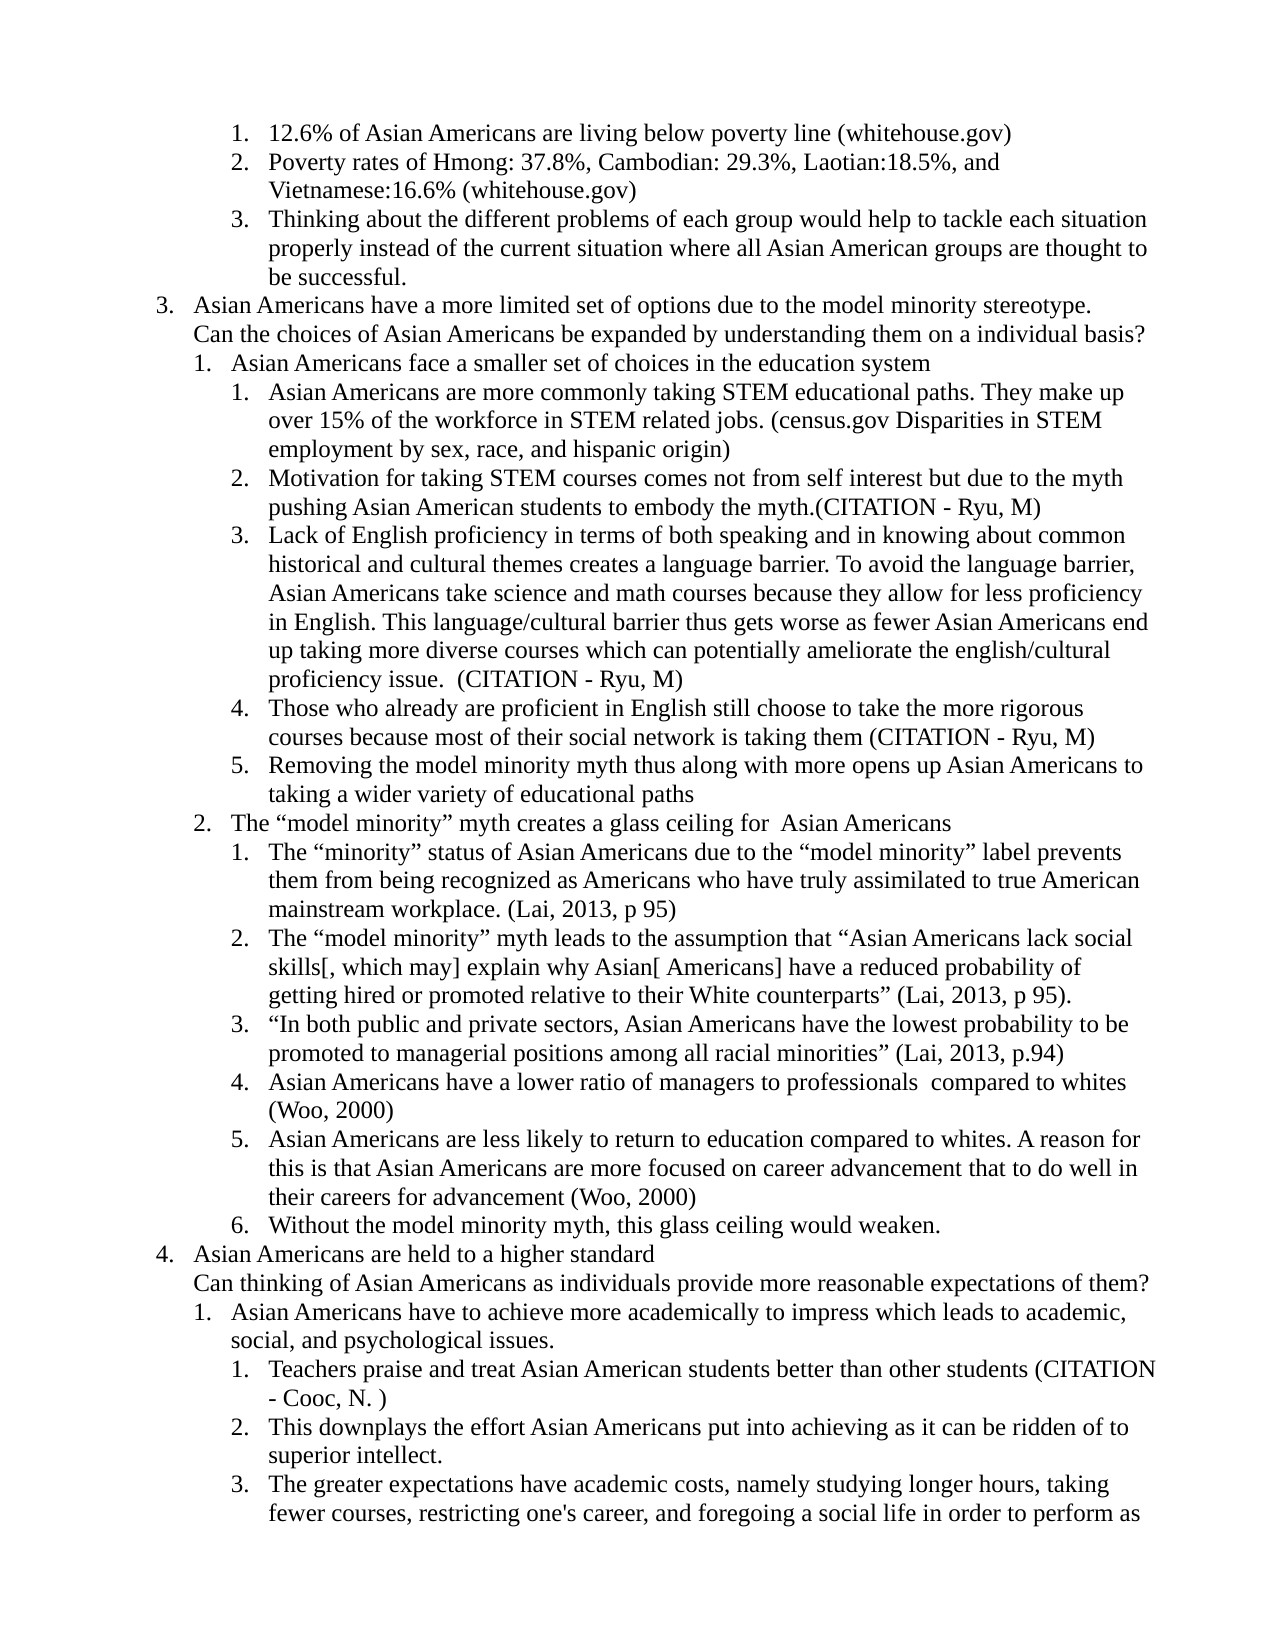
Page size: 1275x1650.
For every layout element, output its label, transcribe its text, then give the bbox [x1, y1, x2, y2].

list Poverty rates of Hmong: 37.8%, Cambodian: 29.3%, Laotian:18.5%, and Vietnamese:16.6% (whitehouse.gov) [231, 147, 1157, 204]
list Asian Americans have to achieve more academically to impress which leads to academic, social, and psychological issues. [193, 1297, 1157, 1354]
list The greater expectations have academic costs, namely studying longer hours, taking fewer courses, restricting one's career, and foregoing a social life in order to perform as [231, 1469, 1157, 1527]
list Asian Americans are held to a higher standard [156, 1239, 1157, 1268]
list The “minority” status of Asian Americans due to the “model minority” label prevents them from being recognized as Americans who have truly assimilated to true American mainstream workplace. (Lai, 2013, p 95) [231, 837, 1157, 923]
list 12.6% of Asian Americans are living below poverty line (whitehouse.gov) [231, 118, 1157, 147]
list Asian Americans are more commonly taking STEM educational paths. They make up over 15% of the workforce in STEM related jobs. (census.gov Disparities in STEM employment by sex, race, and hispanic origin) [231, 377, 1157, 463]
list “In both public and private sectors, Asian Americans have the lowest probability to be promoted to managerial positions among all racial minorities” (Lai, 2013, p.94) [231, 1009, 1157, 1067]
list The “model minority” myth creates a glass ceiling for Asian Americans [193, 808, 1157, 837]
list Motivation for taking STEM courses comes not from self interest but due to the myth pushing Asian American students to embody the myth.(CITATION - Ryu, M) [231, 463, 1157, 521]
list Can the choices of Asian Americans be expanded by understanding them on a individual basis? [156, 319, 1157, 348]
list Those who already are proficient in English still choose to take the more rigorous courses because most of their social network is taking them (CITATION - Ryu, M) [231, 693, 1157, 751]
list Removing the model minority myth thus along with more opens up Asian Americans to taking a wider variety of educational paths [231, 751, 1157, 808]
list Asian Americans are less likely to return to education compared to whites. A reason for this is that Asian Americans are more focused on career advancement that to do well in their careers for advancement (Woo, 2000) [231, 1124, 1157, 1211]
list Can thinking of Asian Americans as individuals provide more reasonable expectations of them? [156, 1268, 1157, 1297]
list Without the model minority myth, this glass ceiling would weaken. [231, 1211, 1157, 1239]
list Thinking about the different problems of each group would help to tackle each situation properly instead of the current situation where all Asian American groups are thought to be successful. [231, 204, 1157, 291]
list This downplays the effort Asian Americans put into achieving as it can be ridden of to superior intellect. [231, 1412, 1157, 1469]
list Asian Americans face a smaller set of choices in the education system [193, 348, 1157, 377]
list Teachers praise and treat Asian American students better than other students (CITATION - Cooc, N. ) [231, 1354, 1157, 1412]
list Asian Americans have a more limited set of options due to the model minority stereotype. [156, 291, 1157, 319]
list The “model minority” myth leads to the assumption that “Asian Americans lack social skills[, which may] explain why Asian[ Americans] have a reduced probability of getting hired or promoted relative to their White counterparts” (Lai, 2013, p 95). [231, 923, 1157, 1009]
list Lack of English proficiency in terms of both speaking and in knowing about common historical and cultural themes creates a language barrier. To avoid the language barrier, Asian Americans take science and math courses because they allow for less proficiency in English. This language/cultural barrier thus gets worse as fewer Asian Americans end up taking more diverse courses which can potentially ameliorate the english/cultural proficiency issue. (CITATION - Ryu, M) [231, 521, 1157, 693]
list Asian Americans have a lower ratio of managers to professionals compared to whites (Woo, 2000) [231, 1067, 1157, 1124]
